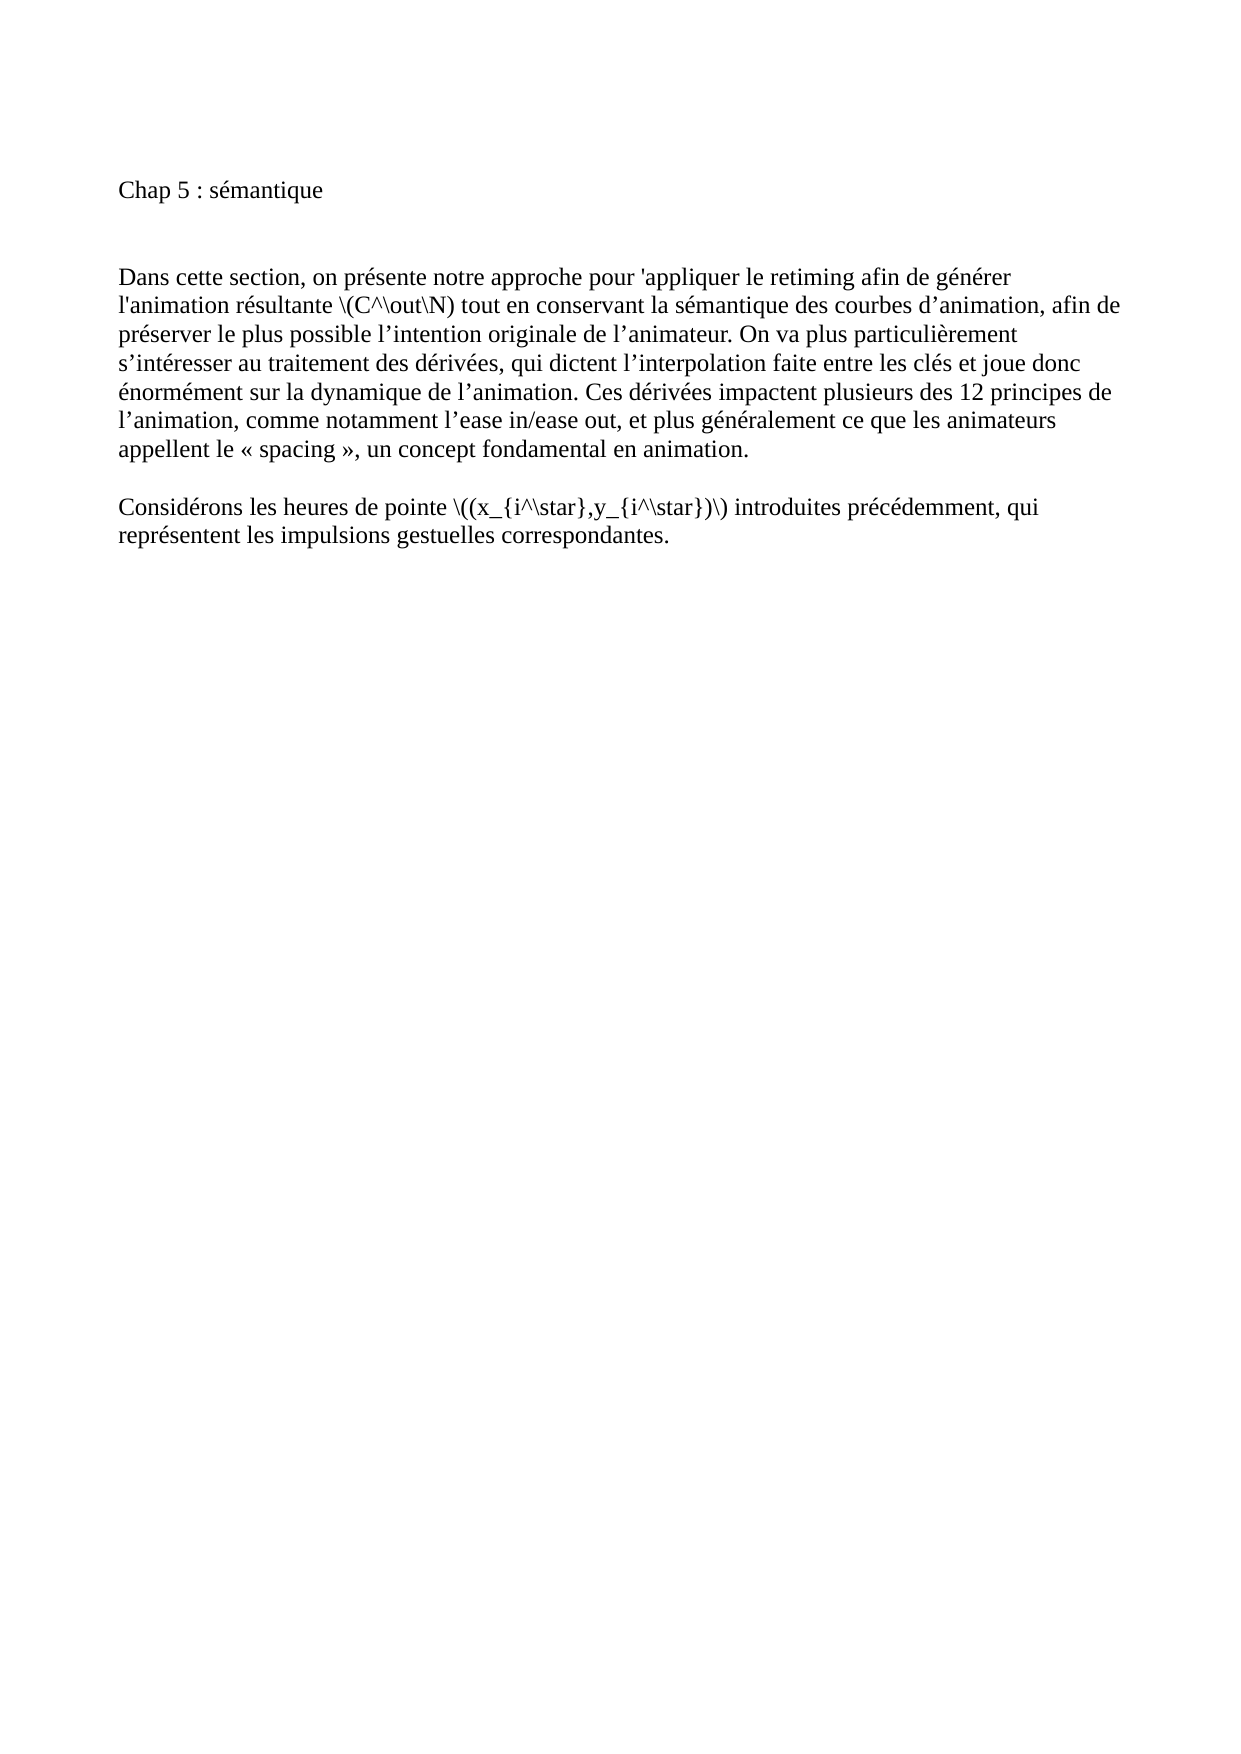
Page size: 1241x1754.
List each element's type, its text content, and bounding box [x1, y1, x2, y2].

text Dans cette section, on présente notre approche pour 'appliquer le retiming afin de générer l'animation résultante \(C^\out\N) tout en conservant la sémantique des courbes d’animation, afin de préserver le plus possible l’intention originale de l’animateur. On va plus particulièrement s’intéresser au traitement des dérivées, qui dictent l’interpolation faite entre les clés et joue donc énormément sur la dynamique de l’animation. Ces dérivées impactent plusieurs des 12 principes de l’animation, comme notamment l’ease in/ease out, et plus généralement ce que les animateurs appellent le « spacing », un concept fondamental en animation. [118, 262, 1122, 463]
text Considérons les heures de pointe \((x_{i^\star},y_{i^\star})\) introduites précédemment, qui représentent les impulsions gestuelles correspondantes. [118, 463, 1122, 549]
text Chap 5 : sémantique [118, 176, 1122, 204]
